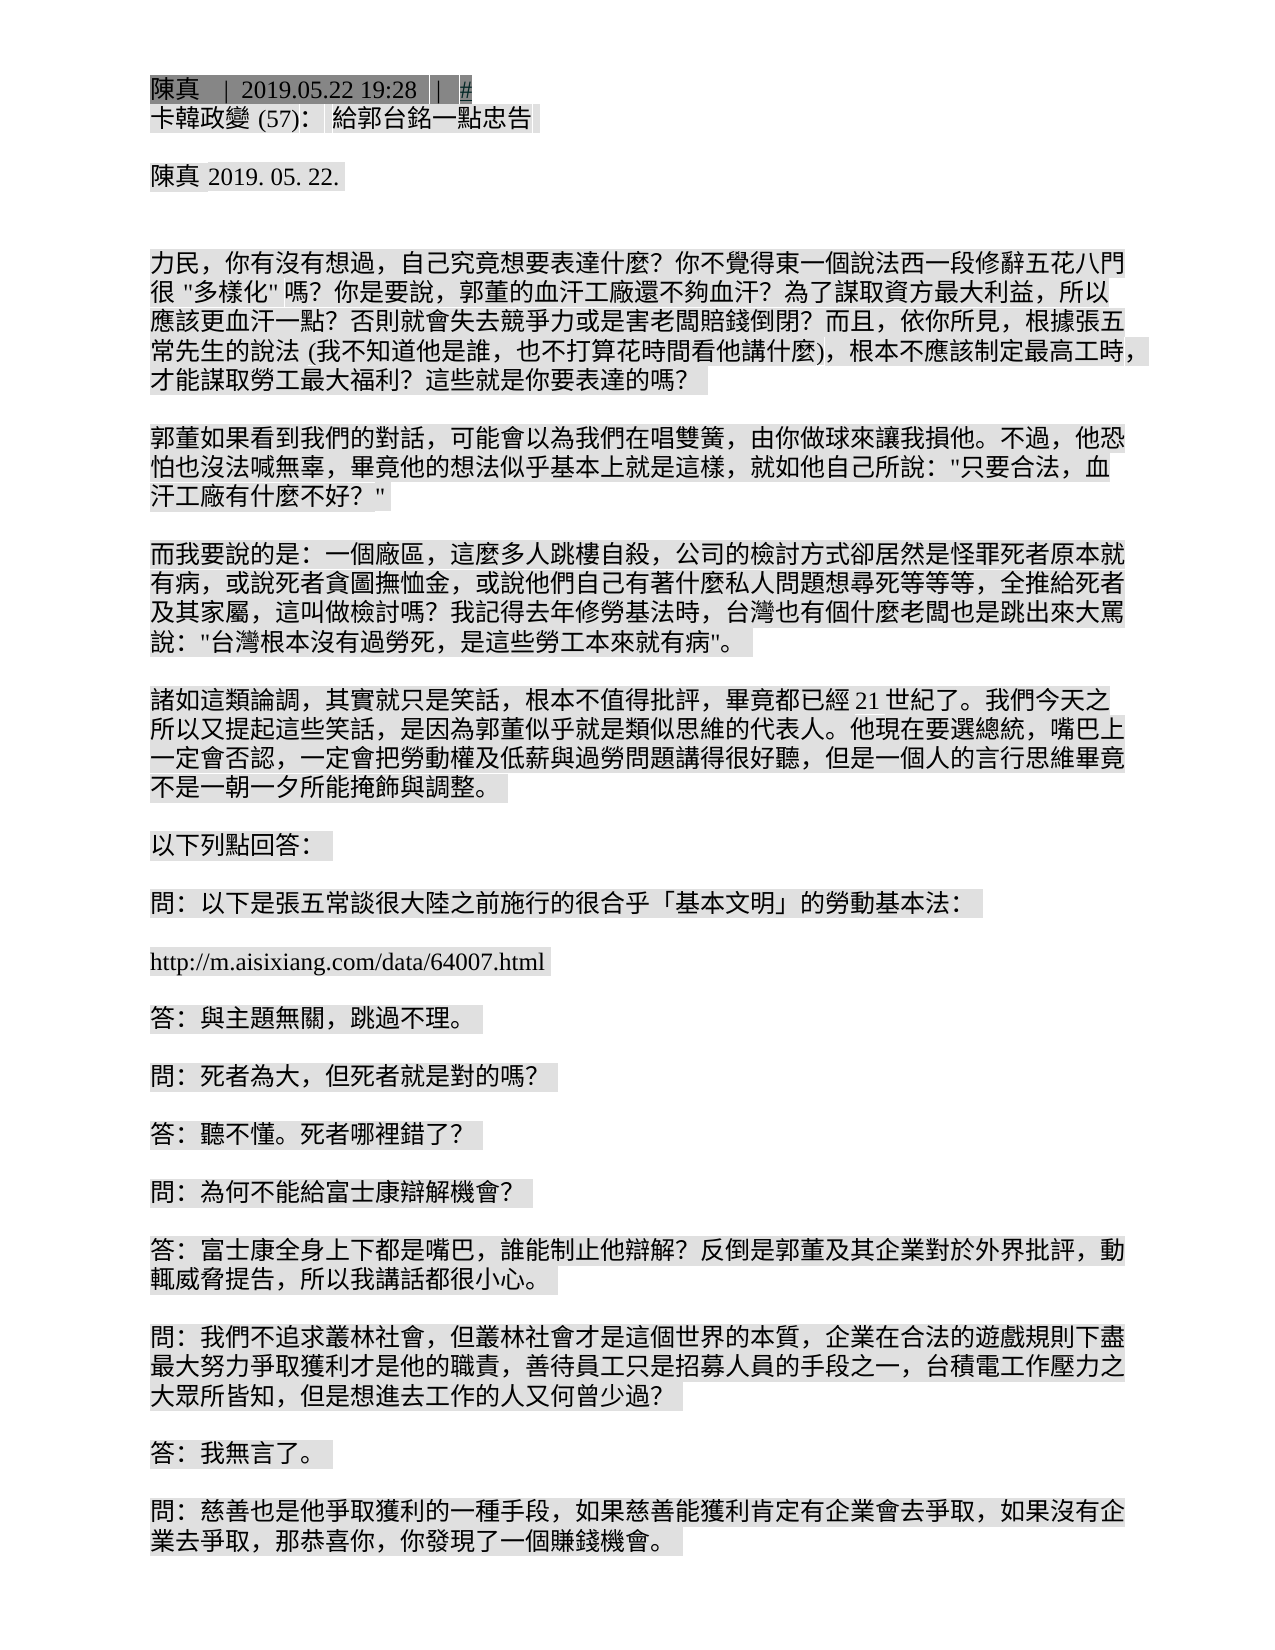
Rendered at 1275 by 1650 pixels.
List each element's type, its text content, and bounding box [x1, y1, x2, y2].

text 卡韓政變 (57)： 給郭台銘一點忠告 陳真 2019. 05. 22. 力民，你有沒有想過，自己究竟想要表達什麼？你不覺得東一個說法西一段修辭五花八門很 "多樣化" 嗎？你是要說，郭董的血汗工廠還不夠血汗？為了謀取資方最大利益，所以應該更血汗一點？否則就會失去競爭力或是害老闆賠錢倒閉？而且，依你所見，根據張五常先生的說法 (我不知道他是誰，也不打算花時間看他講什麼)，根本不應該制定最高工時，才能謀取勞工最大福利？這些就是你要表達的嗎？ 郭董如果看到我們的對話，可能會以為我們在唱雙簧，由你做球來讓我損他。不過，他恐怕也沒法喊無辜，畢竟他的想法似乎基本上就是這樣，就如他自己所說："只要合法，血汗工廠有什麼不好？" 而我要說的是：一個廠區，這麼多人跳樓自殺，公司的檢討方式卻居然是怪罪死者原本就有病，或說死者貪圖撫恤金，或說他們自己有著什麼私人問題想尋死等等等，全推給死者及其家屬，這叫做檢討嗎？我記得去年修勞基法時，台灣也有個什麼老闆也是跳出來大罵說："台灣根本沒有過勞死，是這些勞工本來就有病"。 諸如這類論調，其實就只是笑話，根本不值得批評，畢竟都已經21世紀了。我們今天之所以又提起這些笑話，是因為郭董似乎就是類似思維的代表人。他現在要選總統，嘴巴上一定會否認，一定會把勞動權及低薪與過勞問題講得很好聽，但是一個人的言行思維畢竟不是一朝一夕所能掩飾與調整。 以下列點回答： 問：以下是張五常談很大陸之前施行的很合乎「基本文明」的勞動基本法： http://m.aisixiang.com/data/64007.html 答：與主題無關，跳過不理。 問：死者為大，但死者就是對的嗎？ 答：聽不懂。死者哪裡錯了？ 問：為何不能給富士康辯解機會？ 答：富士康全身上下都是嘴巴，誰能制止他辯解？反倒是郭董及其企業對於外界批評，動輒威脅提告，所以我講話都很小心。 問：我們不追求叢林社會，但叢林社會才是這個世界的本質，企業在合法的遊戲規則下盡最大努力爭取獲利才是他的職責，善待員工只是招募人員的手段之一，台積電工作壓力之大眾所皆知，但是想進去工作的人又何曾少過？ 答：我無言了。 問：慈善也是他爭取獲利的一種手段，如果慈善能獲利肯定有企業會去爭取，如果沒有企業去爭取，那恭喜你，你發現了一個賺錢機會。 答：完全聽不懂。 問：不合乎所謂「基本文明」企業應該讓他自動淘汰？這是個全球化的世界，你今天用一個「基本文明法」淘汰掉的企業，取代他的可能是日本韓國印度越南，而出現的大量失業人口只會拉低求職薪資，這就是用善意鋪成的地獄，工作需求減少，薪資價格下降，這就是最基本的經濟學。 答：我又無言了。好奇怪的 "經濟學"。 問：基本文明該怎麼定義？ 答：對於郭董來說，我把基本文明的標準大大降低，我只想跟他說：把人當人看，對人要有基本尊重，不要以為自己是動物園園長。 問：有些人為了賺錢不在乎工時壓力只為求得一家溫飽，剝奪這樣的人的求職選擇就是正義的嗎？ 答：你的意思是反對過勞是不正義的嗎？ 我房貸壓力很重，為求一家溫飽，我想要每天都值班，我可以每天不睡覺，或是徹夜守候值班室，再累我也要硬撐著給大家看病開藥或巡房，你覺得這樣是合理的嗎？ 如果有人無法以一種合理且合乎基本生理健康的方式求取一家溫飽，那麼，國家就應負起責任，要不然繳稅是繳個碗糕？要不然選總統是選來做啥的？如果每個人都得如此狼狽爆肝地過活才能求取一家溫飽，那我們成立政府是要幹啥用的？ 我講的這些，難道是什麼激進言論？它不過就是現代社會的一個基本常識不是嗎？強調血汗過勞之郭氏思維，應該坐時光機回到五百年前或一千年前去尋找看看有無認同者。 問：一個理論對就是對，錯就是錯，跟取幾瓢飲一點關係都沒有。 答：理解一種知識不可能只取一瓢飲，就好像你不可能光讀幾篇保健文章或醫學新知報導就能懂得醫學。讀醫學不需要什麼智商，但是即便是這麼容易學習的一門學科，也得耗費十幾年光陰，才能勉強懂得其中的一個分科。光是看兩篇文章就以為懂得醫學是很可笑的，任何學科基本上都一樣，如果你不先懂得一片海，事實上也不可能懂得其中乍看微不足道的一滴海水。 曾經有個學者，屬於某學科，跟哲學無關，但他對於西方哲學卻有著某種嚮往，一直找我談哲學。我努力想讓他明白自己的侷限，卻始終無法讓他產生病識感。 有一回，他看我在某文章中提到某個哲學觀念，幾天後，他竟然透過關鍵字去找出一篇文章，然後興沖沖地問我說我提到的那觀念是不是從那篇文章看到的？ 我聽了，一陣暈眩，五雷轟頂七孔流血的感覺，天啊，這樣也能當學者？我很想跟他說，我提到的觀念不是從哪一篇文章看到，而是從閱讀了五千多本書及三萬篇論文中所產生的理解與心得。 那位學者對於哲學自以為是的理解，其實就好像外行人想要在專業意義上了解比方說神經生物學或人工智慧一樣，我只能勸他死了這條心。你儘管可以去讀些那方面的文章，或是讀些報導，聽聽通俗演講，但是那樣一種理解，差不多就好像一隻貓之理解一台電視機那樣膚淺。 當醫生30年了，卻總覺得對於大腦、心靈與神經系統等等似乎依舊所知無幾；至於稱得上懂的東西，也差不多幾句話就能講完。學術上，除了研究維根斯坦，對於 AI 也特別感興趣，常想著從神經生物學、認知科學及哲學和數學等等觀點上來看，到底我們是怎麼思考？常思考著究竟思考是怎麼一回事？有無可能被模擬？概念意義如何產生？...等等等，20年了，依然樂此不疲，但也沒能產生什麼具有重要性的想法。 但我知道這沒什麼好沮喪，至少我清楚知道自己的侷限，知道自己懂些什麼，不懂些什麼，因為我見識過大海，我明白大海之大。 至於我們現在談論的郭氏作風，對其提出批評之前，根本不需要先懂得任何一丁點知識，更不用說什麼經濟學了。 倒是郭台銘也許真的需要多讀點小說，看些電影，上幾堂課，或是找人多聊聊，虛心就教，看能不能變得文明些，對人、對生命多一點尊重與敬畏。 [150, 104, 1125, 1556]
text 陳真 | 2019.05.22 19:28 | # [150, 75, 1125, 104]
